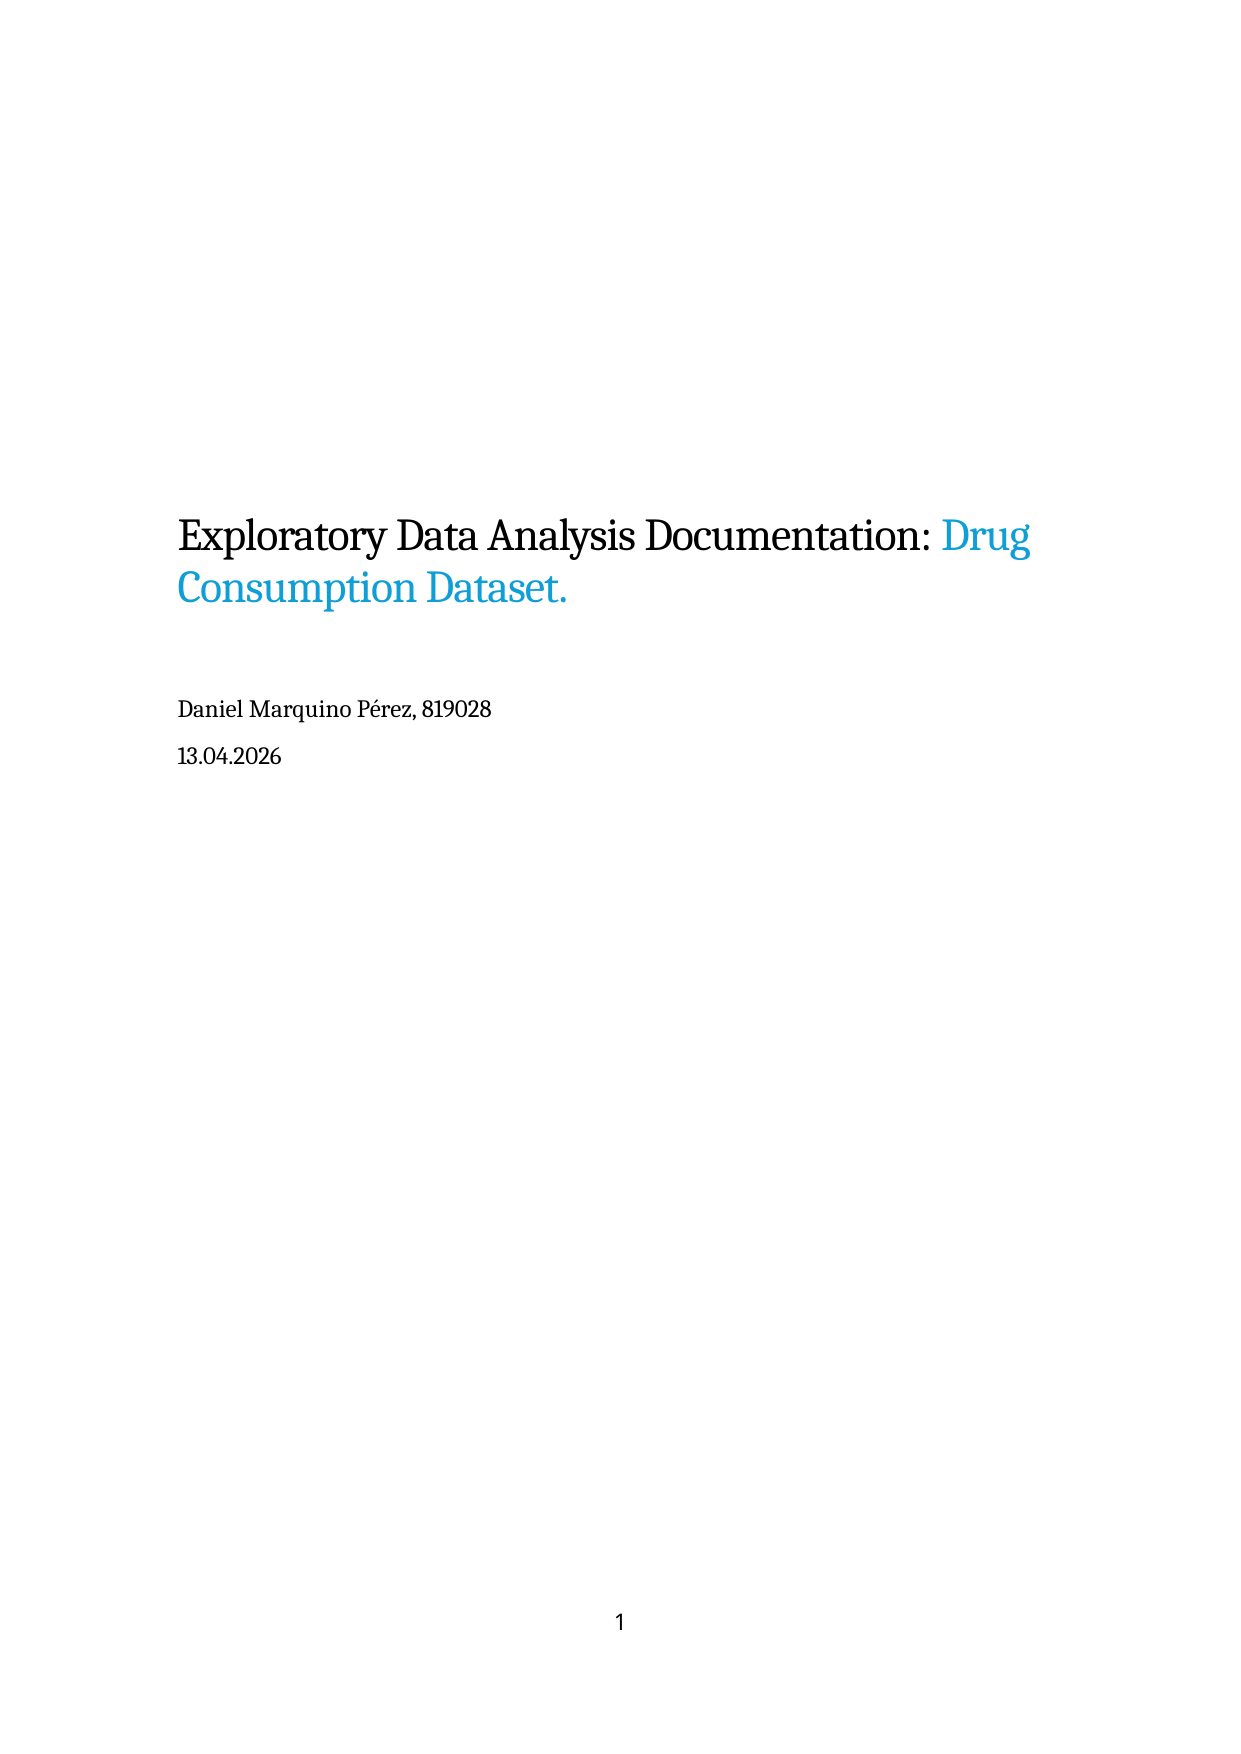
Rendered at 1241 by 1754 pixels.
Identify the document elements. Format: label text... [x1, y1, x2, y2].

text 13.04.2026 [177, 742, 1063, 771]
text Daniel Marquino Pérez, 819028 [177, 695, 1063, 724]
title Exploratory Data Analysis Documentation: Drug Consumption Dataset. [177, 509, 1063, 614]
